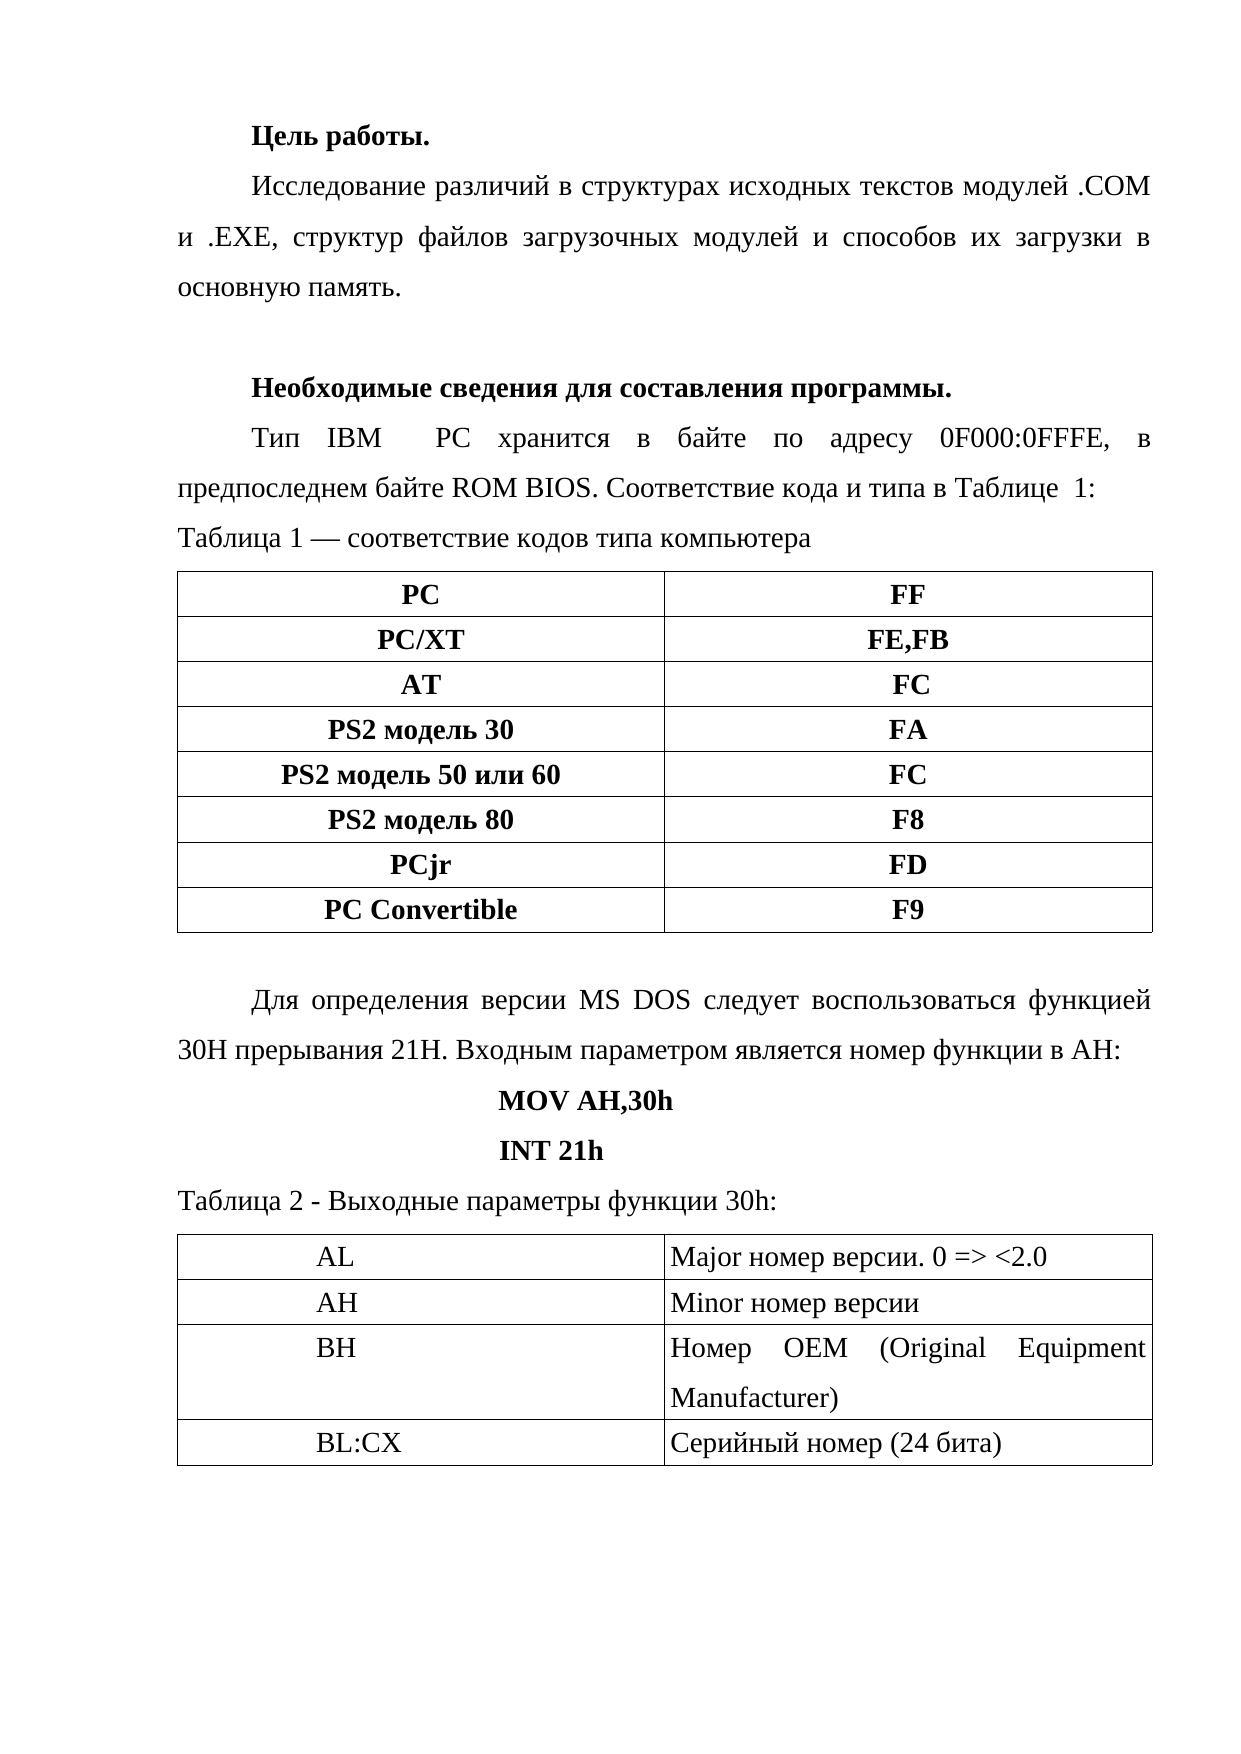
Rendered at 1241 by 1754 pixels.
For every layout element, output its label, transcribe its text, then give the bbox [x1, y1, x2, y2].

table_cell FA [665, 707, 1152, 751]
table_header Major номер версии. 0 => <2.0 [665, 1235, 1152, 1279]
text Таблица 2 - Выходные параметры функции 30h: [177, 1183, 1152, 1217]
table_cell AH [178, 1280, 664, 1324]
table_cell Номер OEM (Original Equipment Manufacturer) [665, 1325, 1152, 1419]
text MOV AH,30h [177, 1083, 1152, 1116]
table_cell F8 [665, 797, 1152, 842]
table_cell PS2 модель 80 [178, 797, 664, 842]
text Необходимые сведения для составления программы. [177, 370, 1152, 403]
text Тип IBM PC хранится в байте по адресу 0F000:0FFFE, в предпоследнем байте ROM BIOS. Соответствие кода и типа в Таблице 1: [177, 420, 1152, 504]
table_cell FD [665, 843, 1152, 887]
table_cell FC [665, 752, 1152, 796]
text Таблица 1 — соответствие кодов типа компьютера [177, 521, 1152, 554]
table_cell PS2 модель 50 или 60 [178, 752, 664, 796]
table_cell BL:CX [178, 1420, 664, 1464]
table_cell Серийный номер (24 бита) [665, 1420, 1152, 1464]
table_cell F9 [665, 888, 1152, 932]
table_cell PC/XT [178, 617, 664, 661]
table_cell PS2 модель 30 [178, 707, 664, 751]
table_header PC [178, 572, 664, 616]
table_cell BH [178, 1325, 664, 1419]
text Исследование различий в структурах исходных текстов модулей .COM и .EXE, структур файлов загрузочных модулей и способов их загрузки в основную память. [177, 168, 1152, 303]
table_cell PCjr [178, 843, 664, 887]
table_cell Minor номер версии [665, 1280, 1152, 1324]
table_cell FE,FB [665, 617, 1152, 661]
table_cell PC Convertible [178, 888, 664, 932]
table_header FF [665, 572, 1152, 616]
table_cell FC [665, 662, 1152, 706]
table_cell AT [178, 662, 664, 706]
table_header AL [178, 1235, 664, 1279]
text Для определения версии MS DOS следует воспользоваться функцией 30H прерывания 21H. Входным параметром является номер функции в AH: [177, 982, 1152, 1066]
text Цель работы. [177, 118, 1152, 152]
text INT 21h [177, 1133, 1152, 1167]
